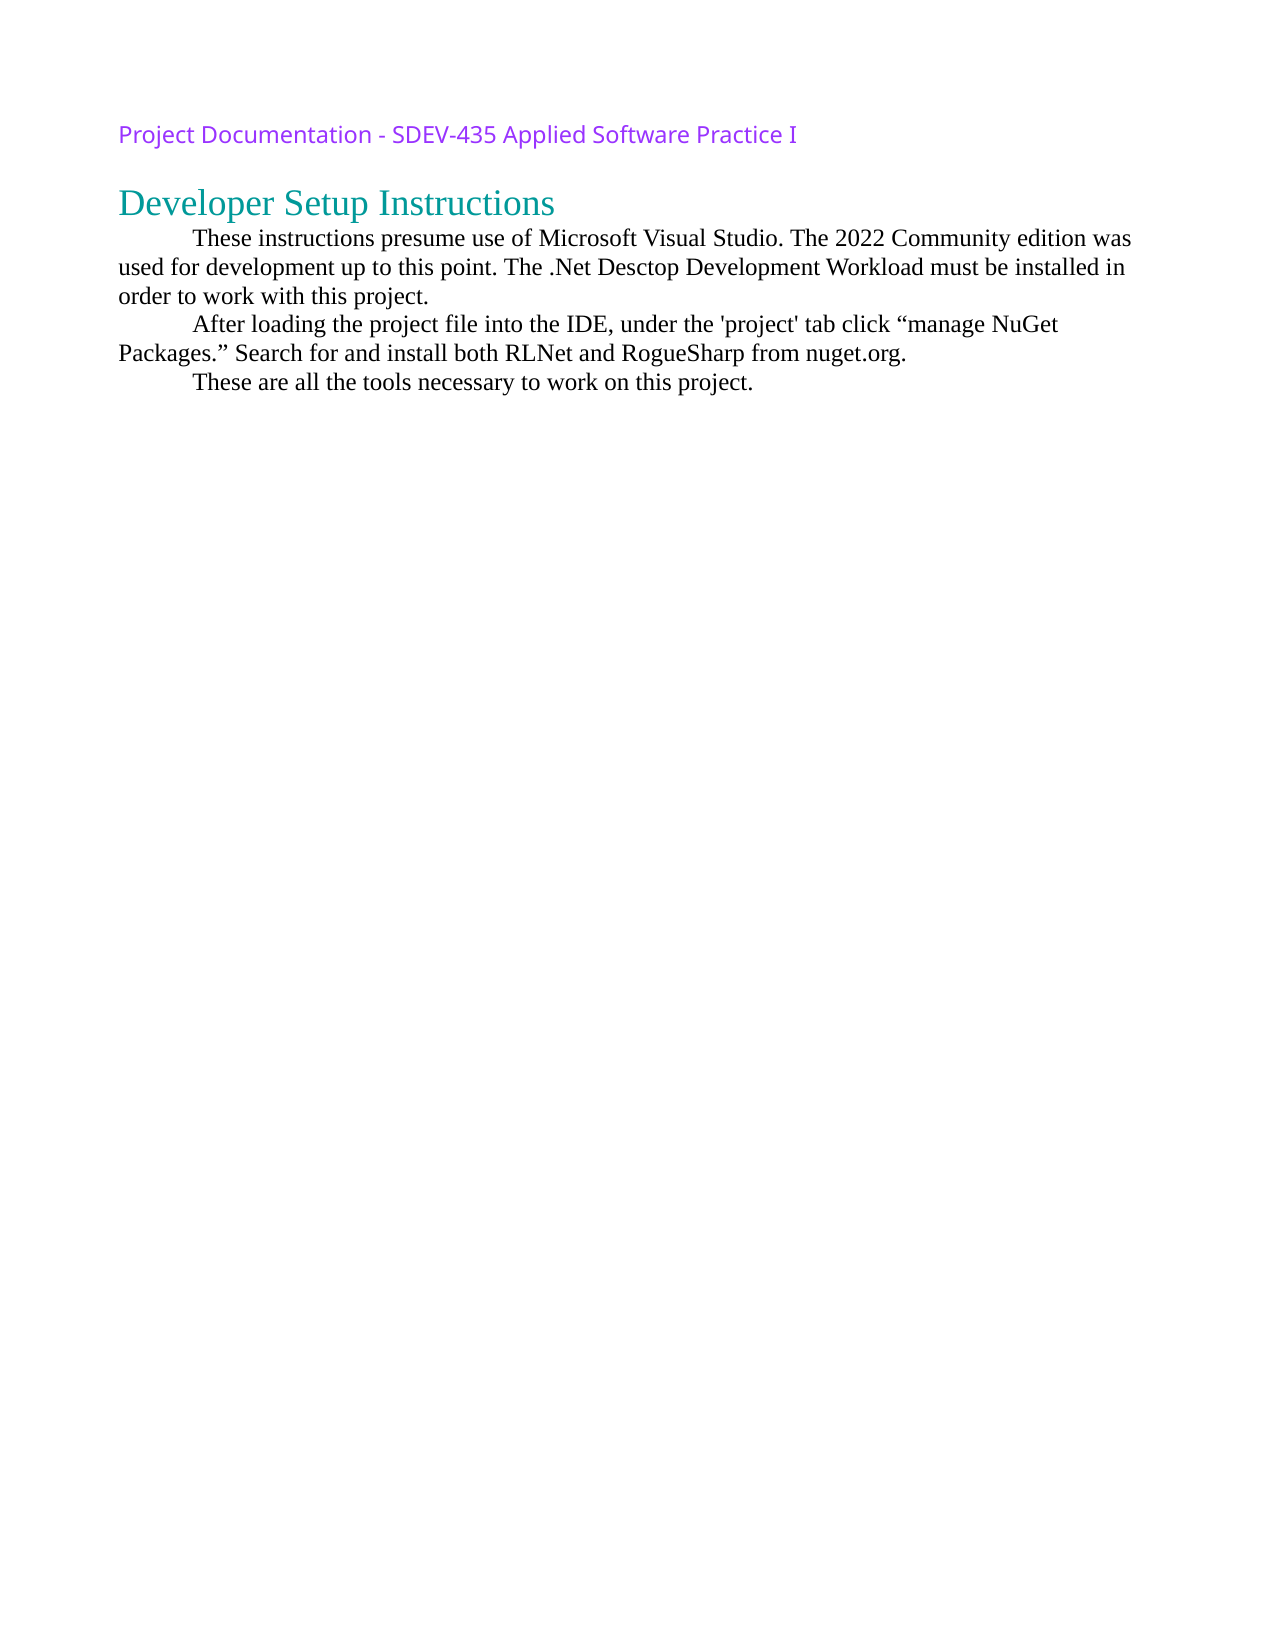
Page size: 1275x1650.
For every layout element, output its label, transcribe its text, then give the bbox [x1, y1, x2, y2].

text Developer Setup Instructions [118, 180, 1157, 223]
text After loading the project file into the IDE, under the 'project' tab click “manage NuGet Packages.” Search for and install both RLNet and RogueSharp from nuget.org. [118, 309, 1157, 367]
text These instructions presume use of Microsoft Visual Studio. The 2022 Community edition was used for development up to this point. The .Net Desctop Development Workload must be installed in order to work with this project. [118, 223, 1157, 309]
text These are all the tools necessary to work on this project. [118, 367, 1157, 396]
